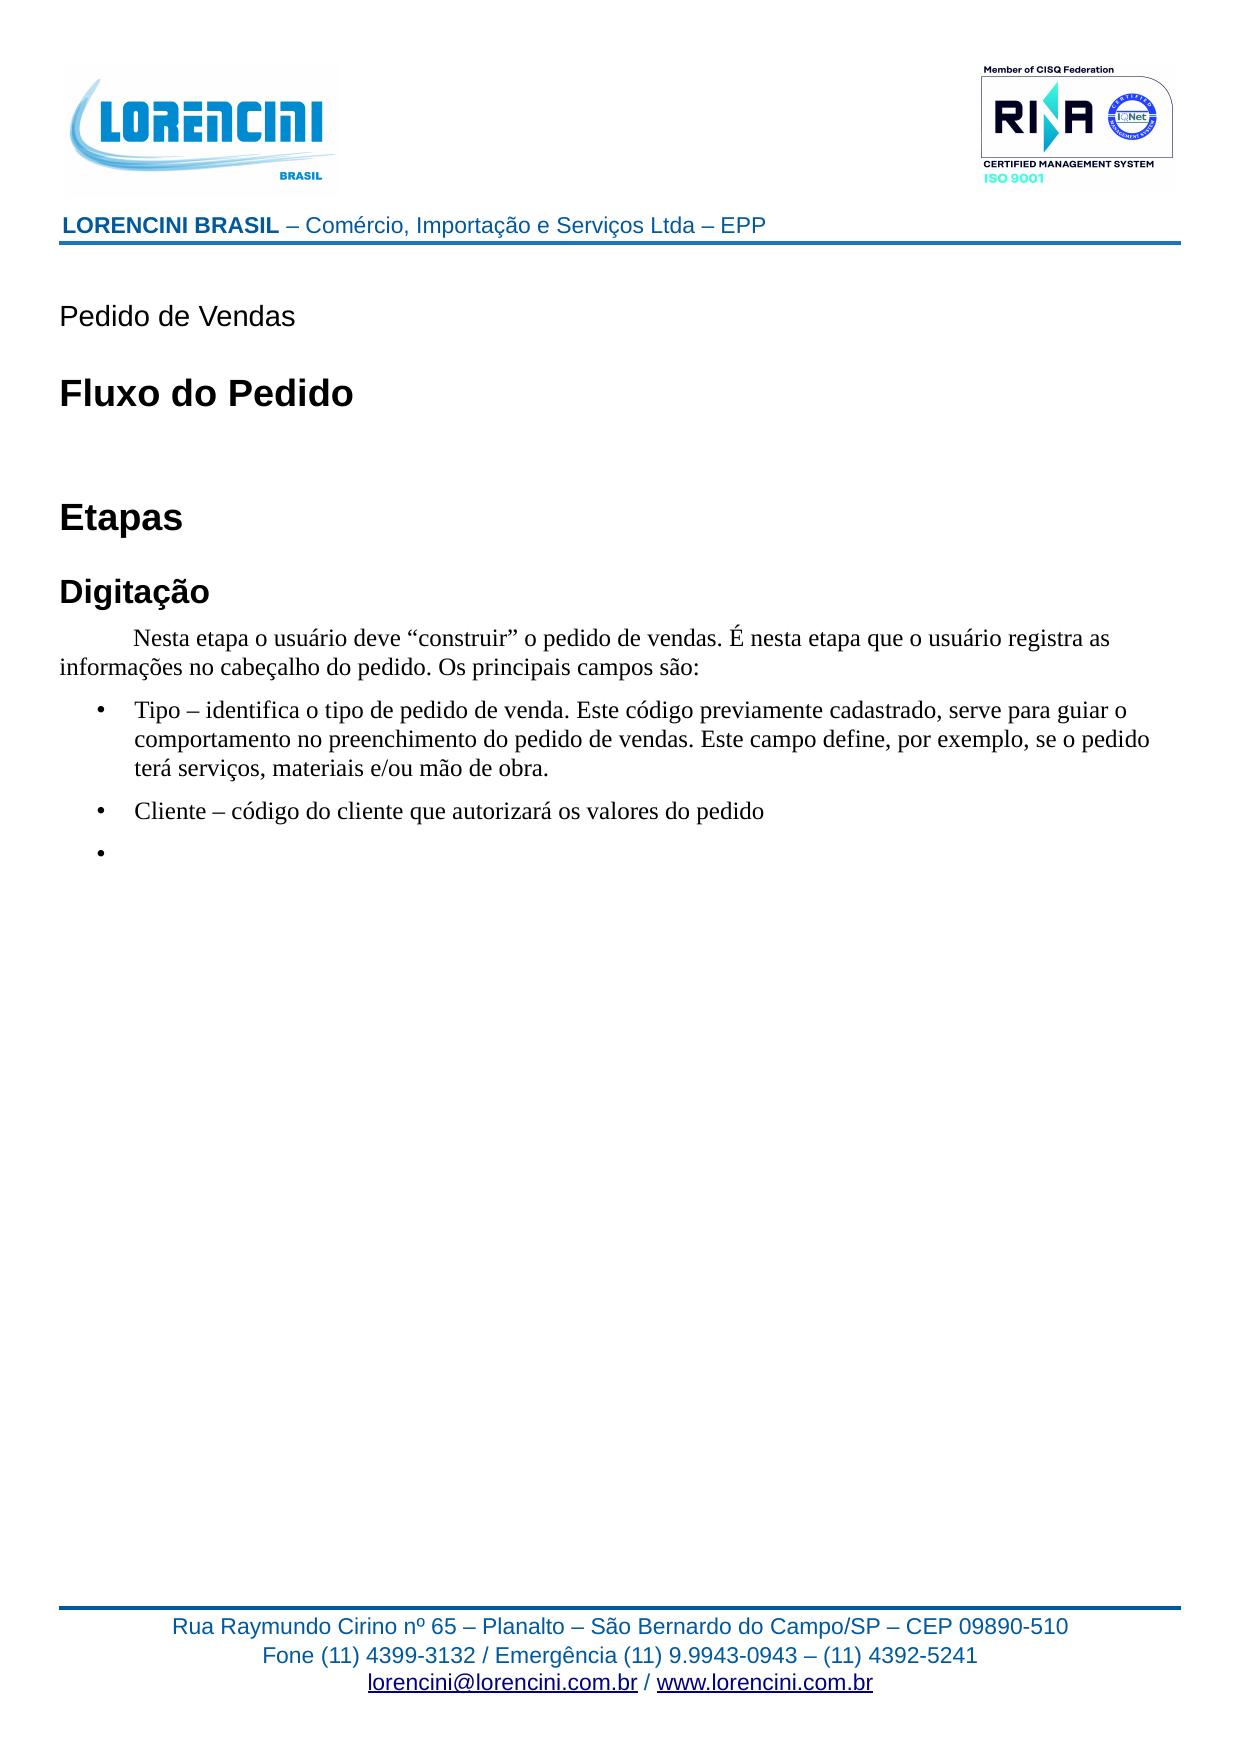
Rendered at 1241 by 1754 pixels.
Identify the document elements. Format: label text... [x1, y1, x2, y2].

text Nesta etapa o usuário deve “construir” o pedido de vendas. É nesta etapa que o usuário registra as informações no cabeçalho do pedido. Os principais campos são: [59, 623, 1181, 681]
subtitle Fluxo do Pedido [59, 371, 1181, 414]
subtitle Etapas [59, 495, 1181, 539]
subtitle Digitação [59, 572, 1181, 611]
list Tipo – identifica o tipo de pedido de venda. Este código previamente cadastrado, serve para guiar o comportamento no preenchimento do pedido de vendas. Este campo define, por exemplo, se o pedido terá serviços, materiais e/ou mão de obra. [97, 695, 1181, 781]
list Cliente – código do cliente que autorizará os valores do pedido [97, 796, 1181, 825]
picture [978, 64, 1176, 193]
subtitle Pedido de Vendas [59, 299, 1181, 333]
picture [64, 64, 340, 197]
